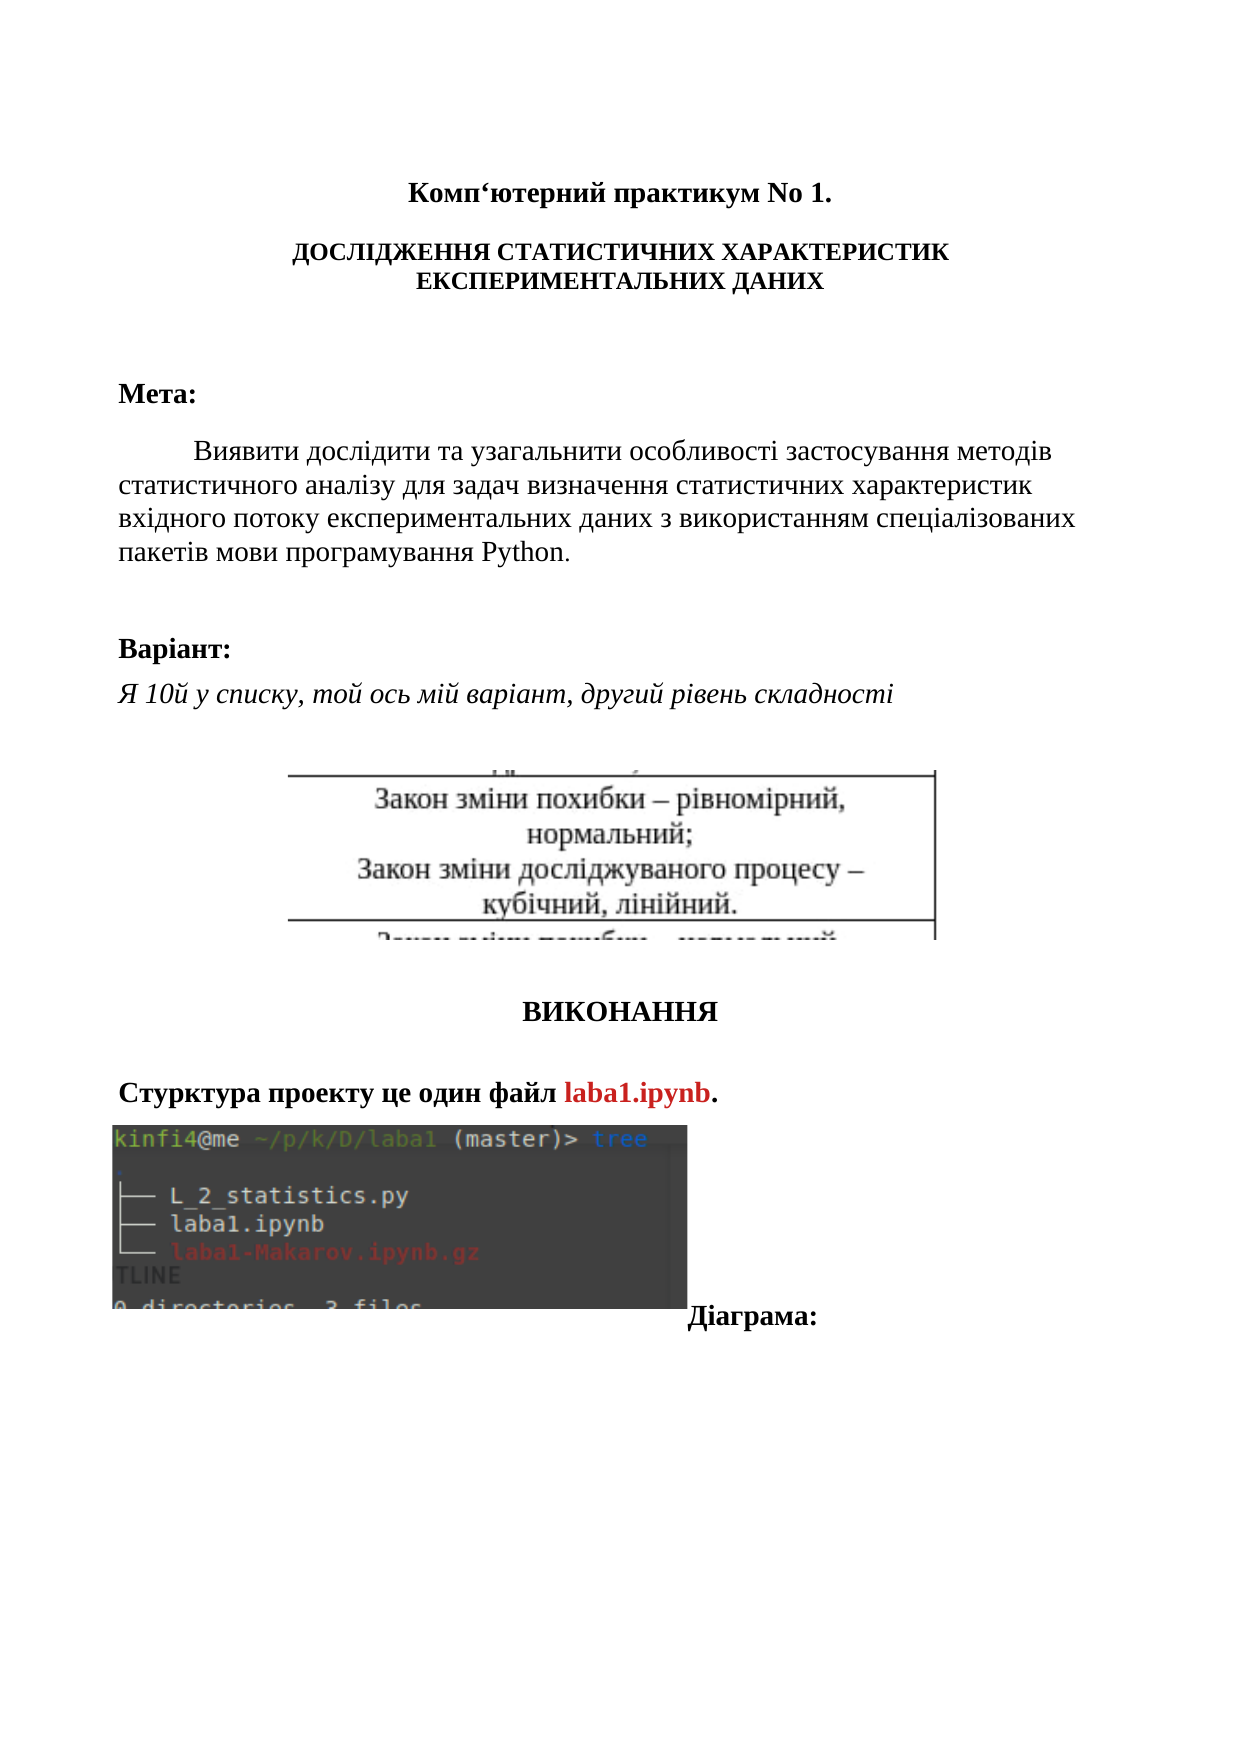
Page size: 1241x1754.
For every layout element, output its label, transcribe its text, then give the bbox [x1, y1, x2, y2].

text Комп‘ютерний практикум No 1. [118, 175, 1122, 209]
text Виявити дослідити та узагальнити особливості застосування методів статистичного аналізу для задач визначення статистичних характеристик вхідного потоку експериментальних даних з використанням спеціалізованих пакетів мови програмування Python. [118, 433, 1122, 567]
picture [287, 770, 953, 940]
text Варіант: [118, 631, 1122, 664]
text Стурктура проекту це один файл laba1.ipynb. [118, 1075, 1122, 1108]
text Я 10й у списку, той ось мій варіант, другий рівень складності [118, 676, 1122, 710]
text ВИКОНАННЯ [118, 994, 1122, 1028]
text ДОСЛІДЖЕННЯ СТАТИСТИЧНИХ ХАРАКТЕРИСТИК ЕКСПЕРИМЕНТАЛЬНИХ ДАНИХ [118, 233, 1122, 295]
picture [112, 1125, 688, 1309]
text Діаграма: [118, 1298, 1122, 1332]
text Мета: [118, 376, 1122, 409]
